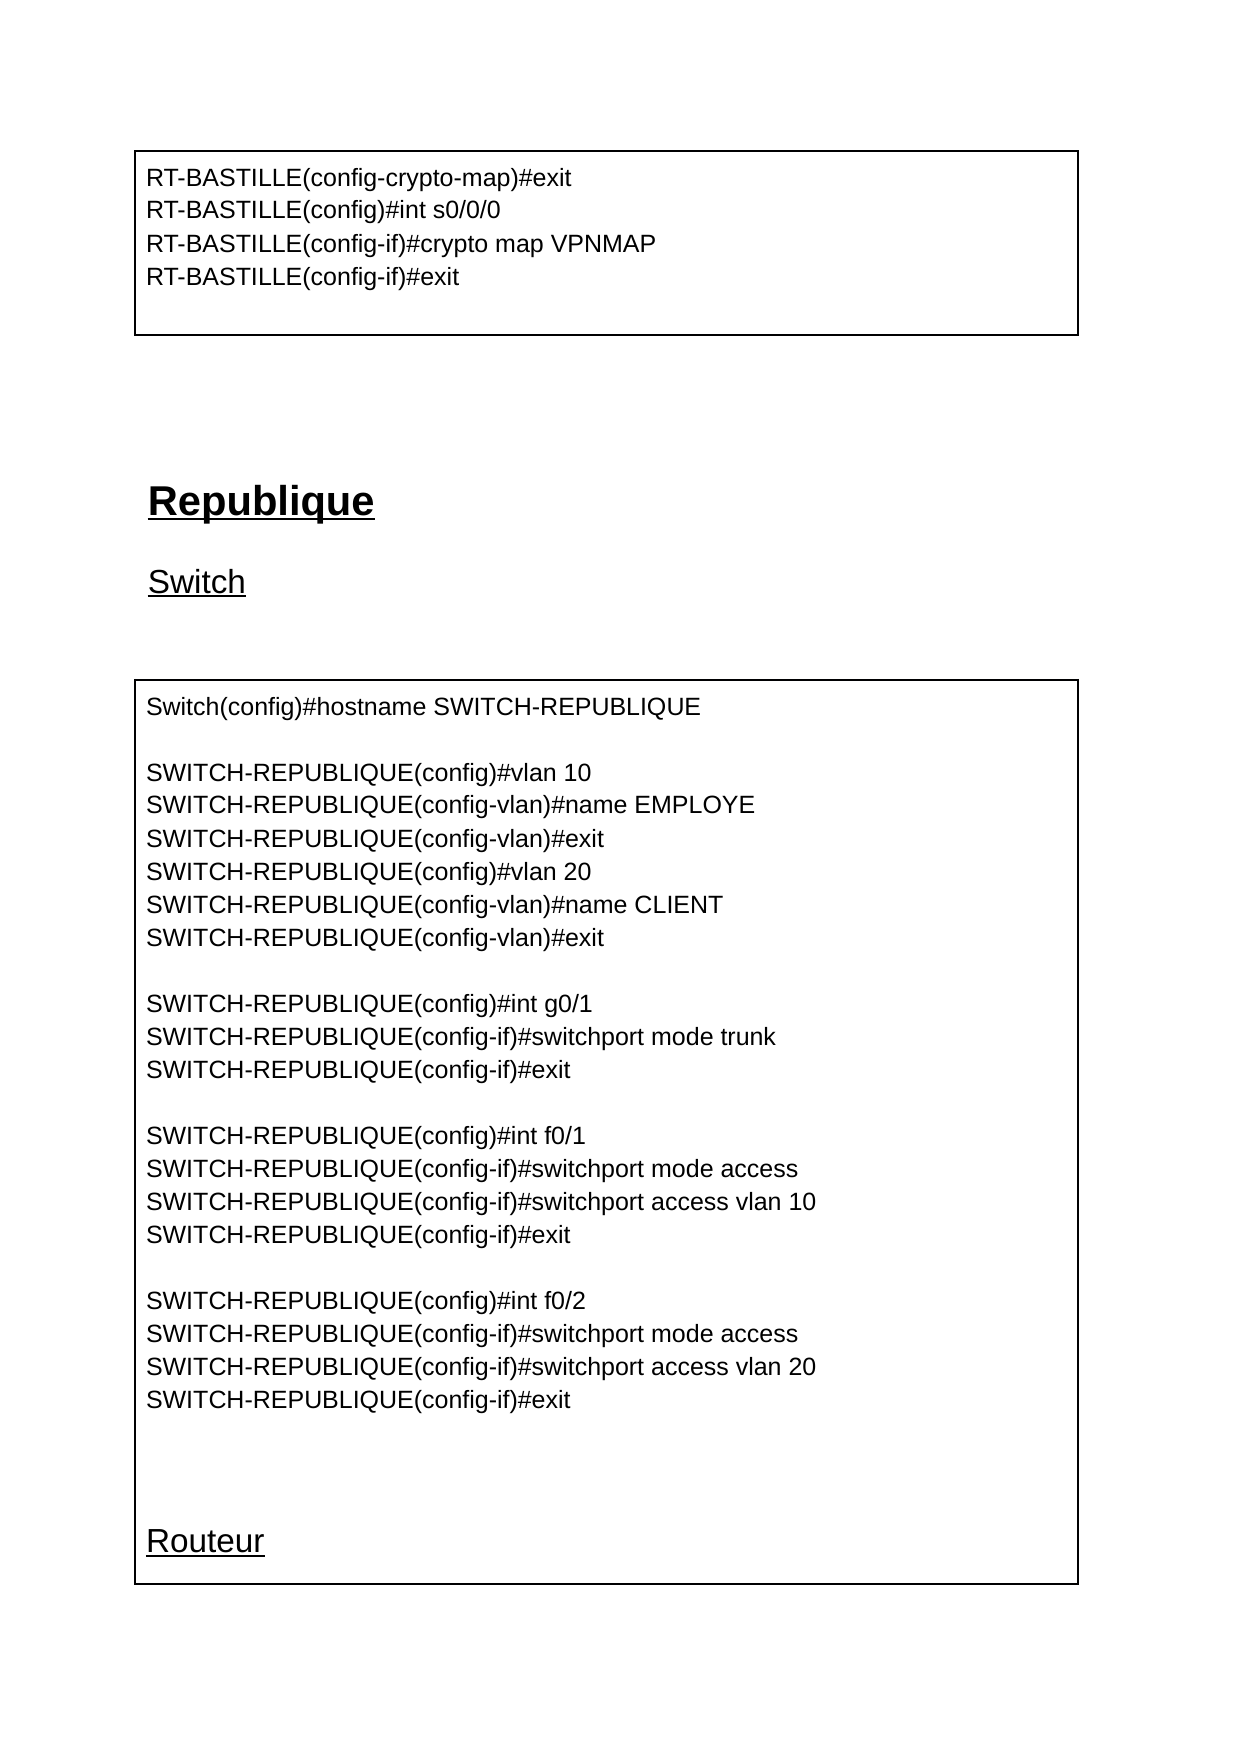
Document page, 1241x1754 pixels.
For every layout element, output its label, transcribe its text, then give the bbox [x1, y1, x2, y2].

table_header Switch(config)#hostname SWITCH-REPUBLIQUE SWITCH-REPUBLIQUE(config)#vlan 10 SWITCH-REPUBLIQUE(config-vlan)#name EMPLOYE SWITCH-REPUBLIQUE(config-vlan)#exit SWITCH-REPUBLIQUE(config)#vlan 20 SWITCH-REPUBLIQUE(config-vlan)#name CLIENT SWITCH-REPUBLIQUE(config-vlan)#exit SWITCH-REPUBLIQUE(config)#int g0/1 SWITCH-REPUBLIQUE(config-if)#switchport mode trunk SWITCH-REPUBLIQUE(config-if)#exit SWITCH-REPUBLIQUE(config)#int f0/1 SWITCH-REPUBLIQUE(config-if)#switchport mode access SWITCH-REPUBLIQUE(config-if)#switchport access vlan 10 SWITCH-REPUBLIQUE(config-if)#exit SWITCH-REPUBLIQUE(config)#int f0/2 SWITCH-REPUBLIQUE(config-if)#switchport mode access SWITCH-REPUBLIQUE(config-if)#switchport access vlan 20 SWITCH-REPUBLIQUE(config-if)#exit Routeur [136, 681, 1077, 1583]
subtitle Switch [148, 562, 1090, 600]
subtitle Republique [148, 477, 1090, 524]
table_header RT-BASTILLE(config-crypto-map)#exit RT-BASTILLE(config)#int s0/0/0 RT-BASTILLE(config-if)#crypto map VPNMAP RT-BASTILLE(config-if)#exit [136, 152, 1077, 334]
